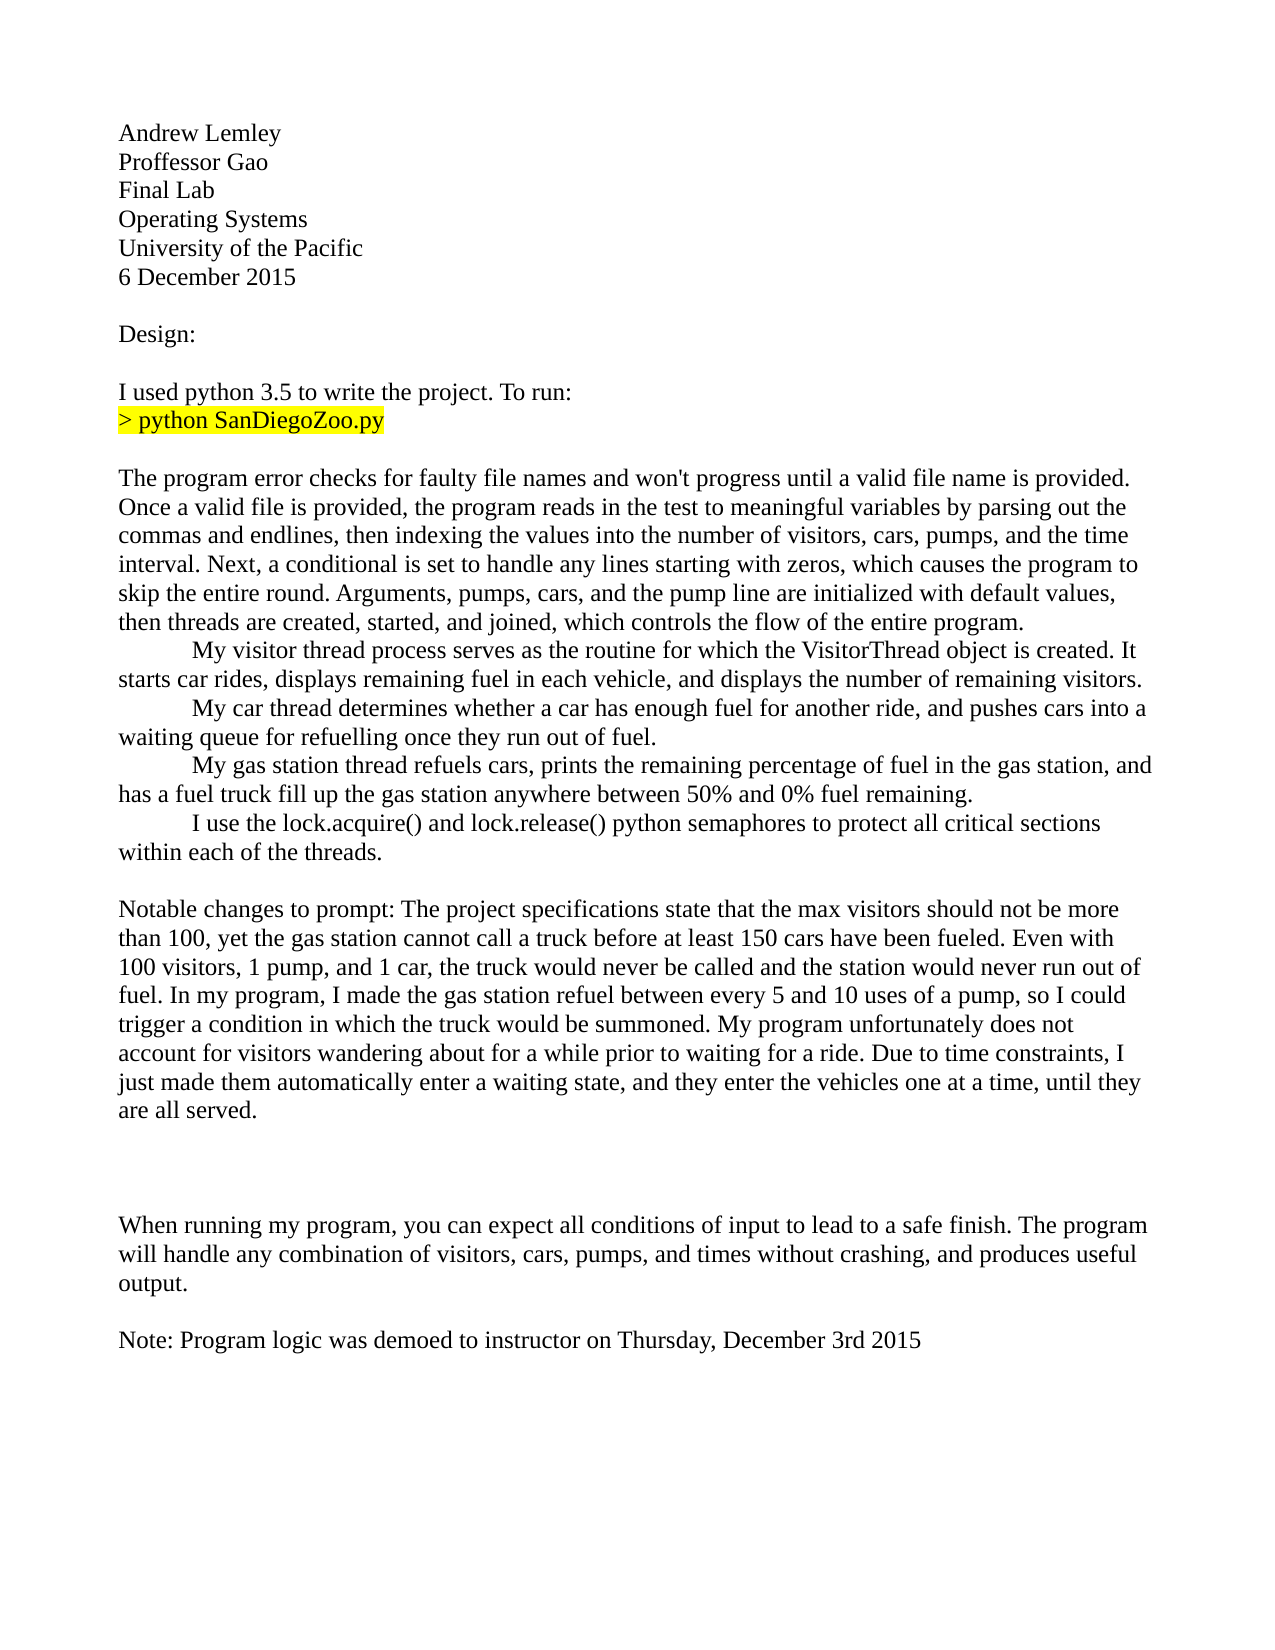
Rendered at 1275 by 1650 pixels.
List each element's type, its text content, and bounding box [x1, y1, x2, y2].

text My visitor thread process serves as the routine for which the VisitorThread object is created. It starts car rides, displays remaining fuel in each vehicle, and displays the number of remaining visitors. [118, 636, 1157, 693]
text The program error checks for faulty file names and won't progress until a valid file name is provided. Once a valid file is provided, the program reads in the test to meaningful variables by parsing out the commas and endlines, then indexing the values into the number of visitors, cars, pumps, and the time interval. Next, a conditional is set to handle any lines starting with zeros, which causes the program to skip the entire round. Arguments, pumps, cars, and the pump line are initialized with default values, then threads are created, started, and joined, which controls the flow of the entire program. [118, 463, 1157, 636]
text My car thread determines whether a car has enough fuel for another ride, and pushes cars into a waiting queue for refuelling once they run out of fuel. [118, 693, 1157, 751]
text Final Lab [118, 176, 1157, 204]
text Operating Systems [118, 204, 1157, 233]
text Andrew Lemley [118, 118, 1157, 147]
text When running my program, you can expect all conditions of input to lead to a safe finish. The program will handle any combination of visitors, cars, pumps, and times without crashing, and produces useful output. [118, 1211, 1157, 1297]
text I used python 3.5 to write the project. To run: [118, 377, 1157, 406]
text Design: [118, 319, 1157, 348]
text My gas station thread refuels cars, prints the remaining percentage of fuel in the gas station, and has a fuel truck fill up the gas station anywhere between 50% and 0% fuel remaining. [118, 751, 1157, 808]
text I use the lock.acquire() and lock.release() python semaphores to protect all critical sections within each of the threads. [118, 808, 1157, 866]
text 6 December 2015 [118, 262, 1157, 291]
text Notable changes to prompt: The project specifications state that the max visitors should not be more than 100, yet the gas station cannot call a truck before at least 150 cars have been fueled. Even with 100 visitors, 1 pump, and 1 car, the truck would never be called and the station would never run out of fuel. In my program, I made the gas station refuel between every 5 and 10 uses of a pump, so I could trigger a condition in which the truck would be summoned. My program unfortunately does not account for visitors wandering about for a while prior to waiting for a ride. Due to time constraints, I just made them automatically enter a waiting state, and they enter the vehicles one at a time, until they are all served. [118, 894, 1157, 1124]
text > python SanDiegoZoo.py [118, 406, 1157, 434]
text University of the Pacific [118, 233, 1157, 262]
text Proffessor Gao [118, 147, 1157, 176]
text Note: Program logic was demoed to instructor on Thursday, December 3rd 2015 [118, 1326, 1157, 1354]
